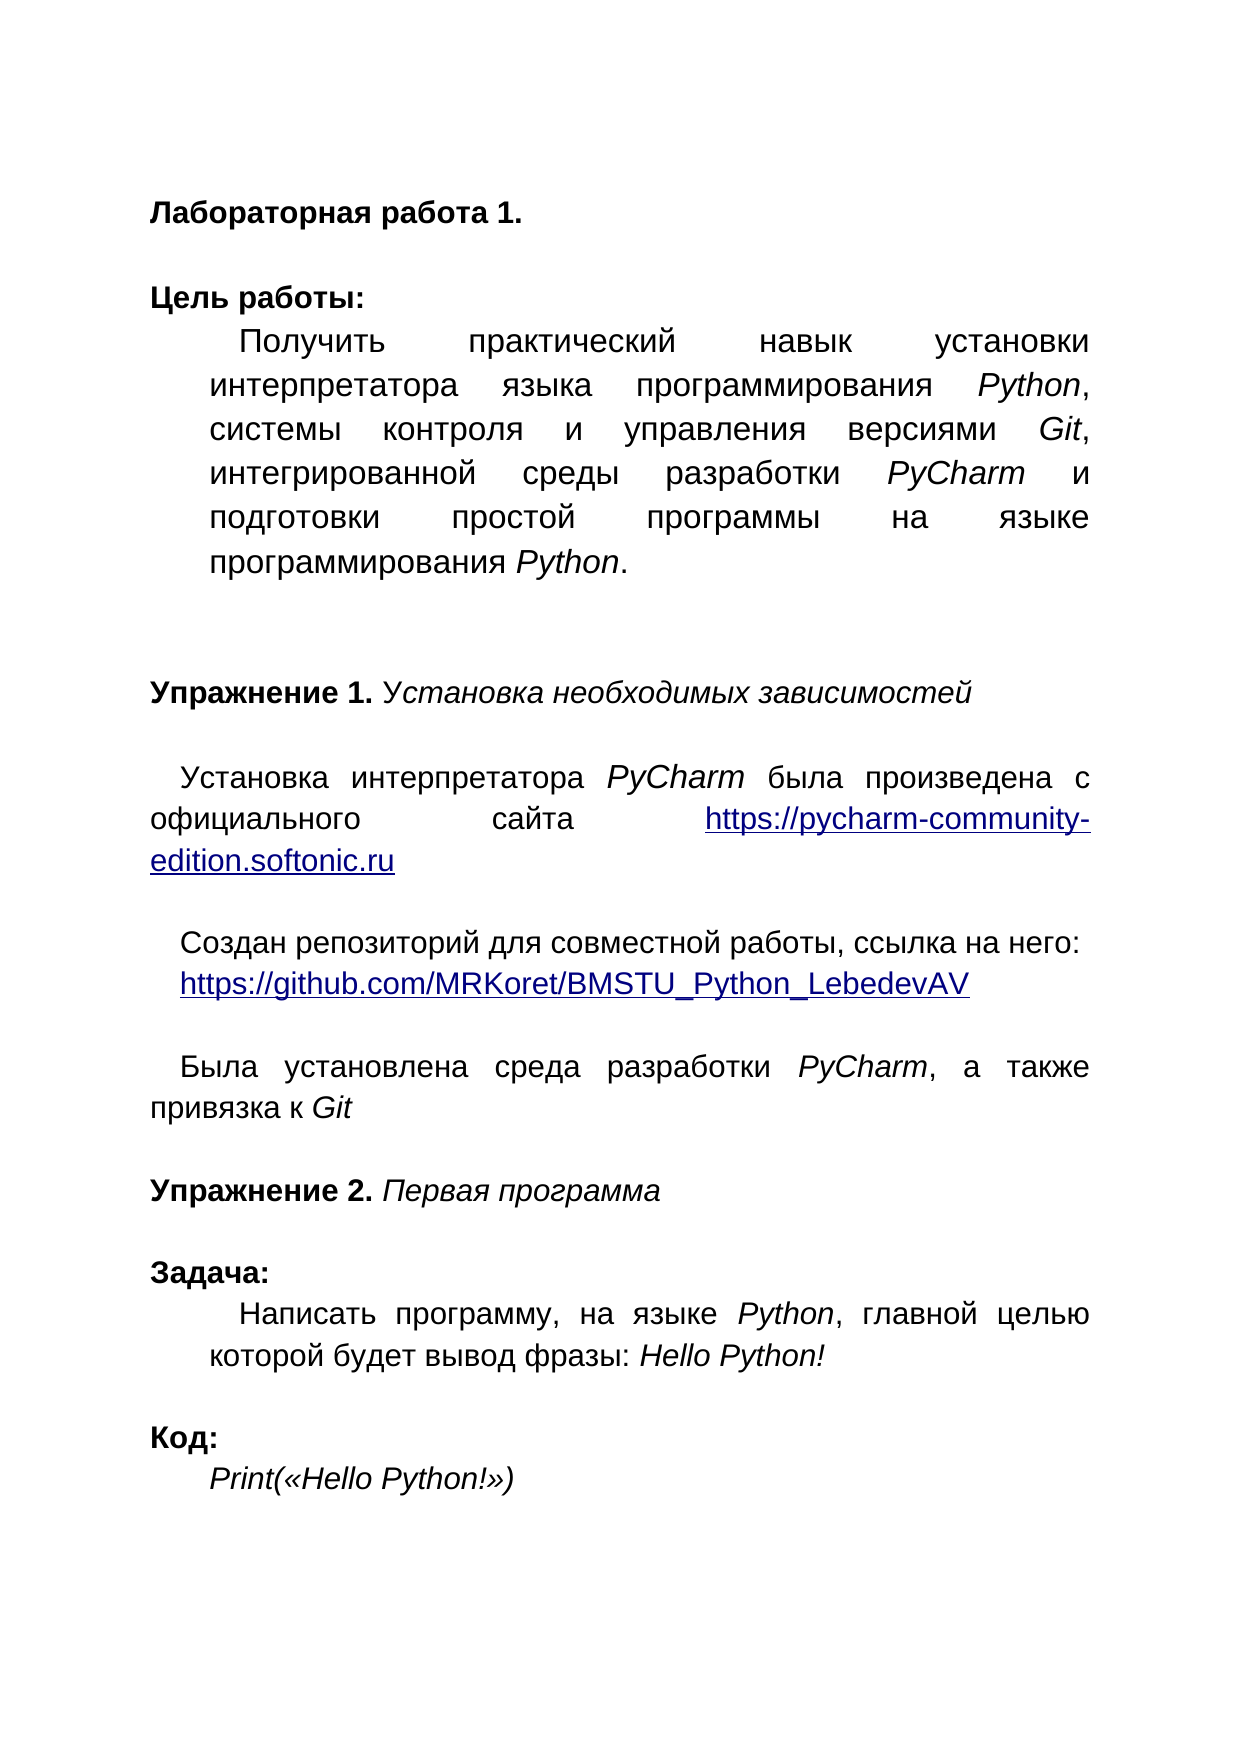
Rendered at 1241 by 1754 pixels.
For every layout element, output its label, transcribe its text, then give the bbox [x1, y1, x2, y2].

text Создан репозиторий для совместной работы, ссылка на него: [150, 924, 1090, 960]
text Упражнение 1. Установка необходимых зависимостей [150, 674, 1090, 710]
text https://github.com/MRKoret/BMSTU_Python_LebedevAV [150, 965, 1090, 1001]
text Лабораторная работа 1. [150, 194, 1090, 230]
text Была установлена среда разработки PyCharm, а также привязка к Git [150, 1048, 1090, 1125]
text Задача: [150, 1254, 1090, 1290]
text Установка интерпретатора PyCharm была произведена с официального сайта https://pycharm-community-edition.softonic.ru [150, 757, 1090, 878]
text Написать программу, на языке Python, главной целью которой будет вывод фразы: Hello Python! [209, 1295, 1090, 1373]
text Цель работы: [150, 279, 1090, 316]
text Упражнение 2. Первая программа [150, 1172, 1090, 1208]
text Код: [150, 1419, 1090, 1455]
text Получить практический навык установки интерпретатора языка программирования Python, системы контроля и управления версиями Git, интегрированной среды разработки PyCharm и подготовки простой программы на языке программирования Python. [209, 321, 1090, 580]
text Print(«Hello Python!») [209, 1460, 1090, 1496]
